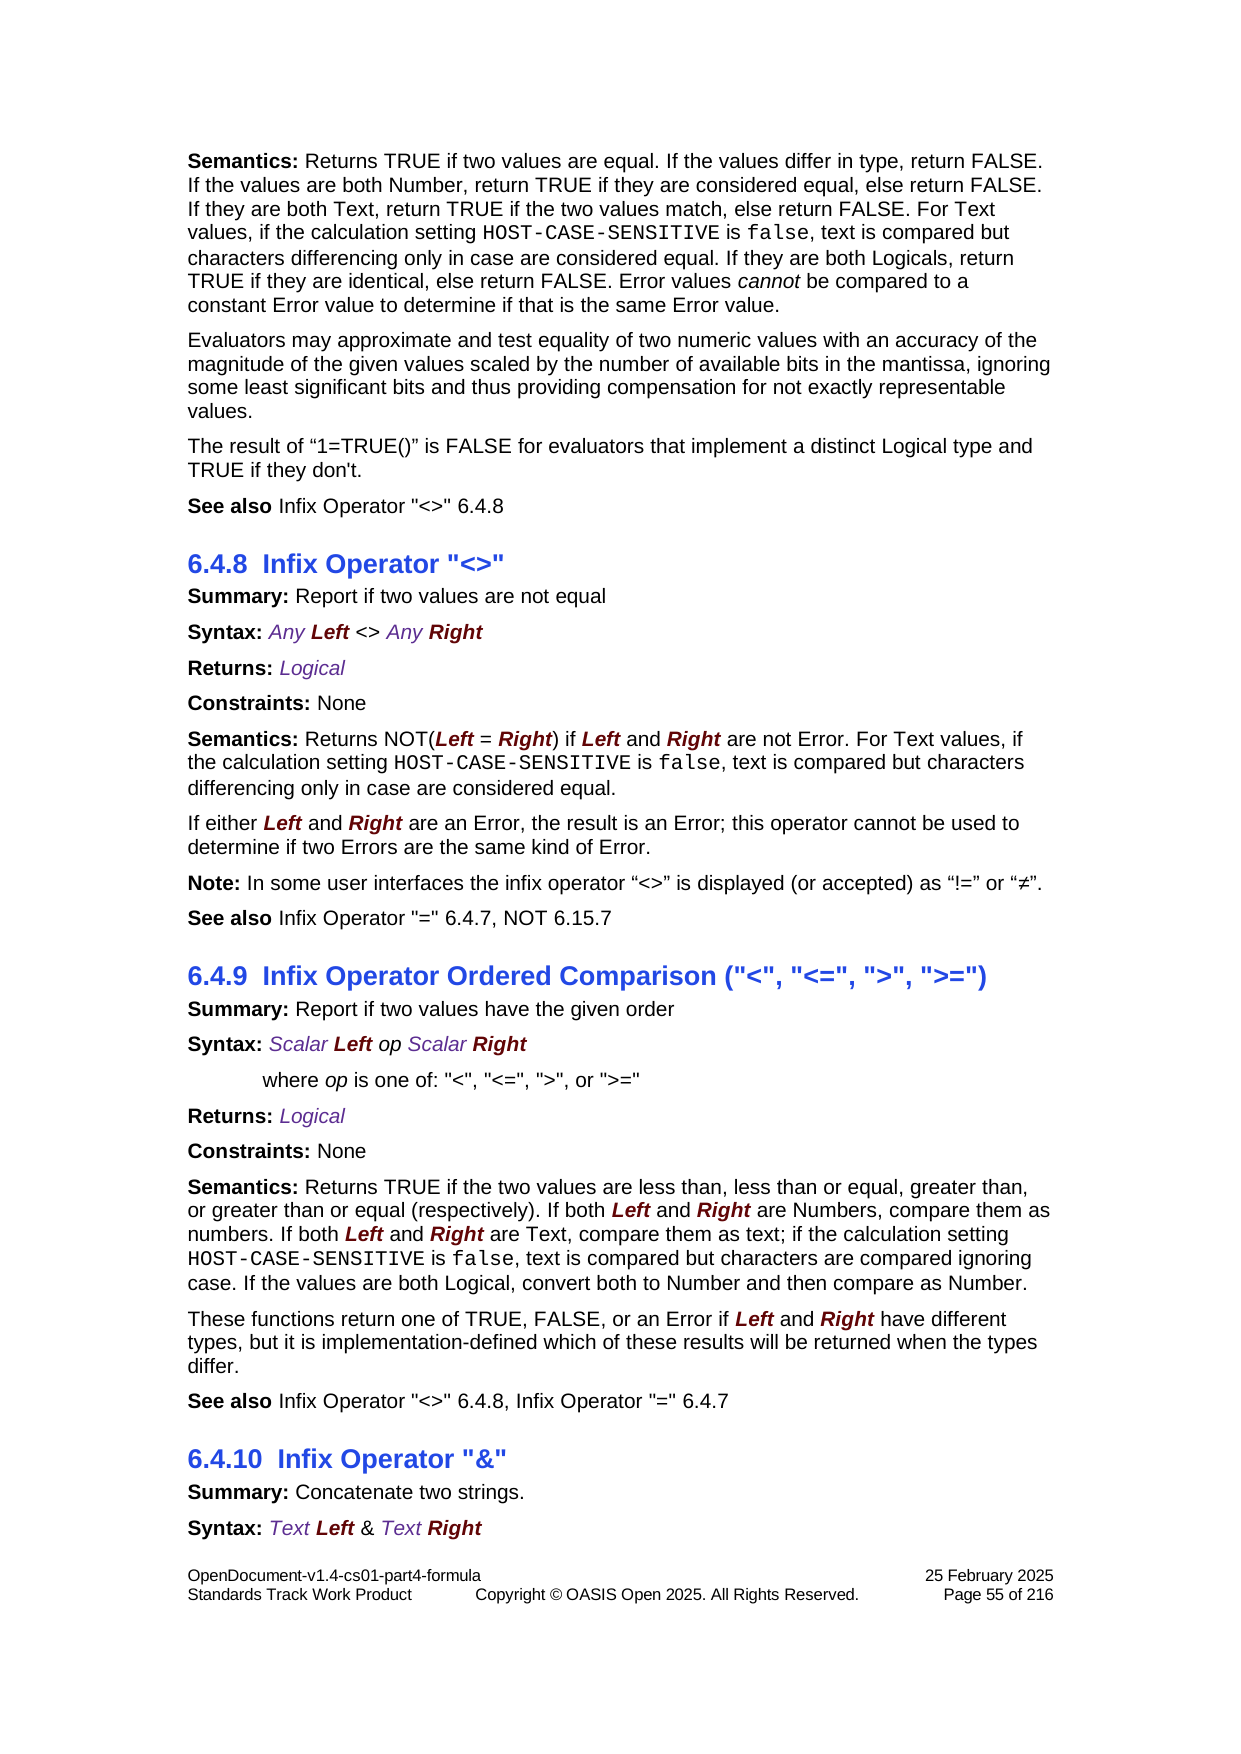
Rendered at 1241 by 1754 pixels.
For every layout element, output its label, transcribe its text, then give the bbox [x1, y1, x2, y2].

text where op is one of: "<", "<=", ">", or ">=" [187, 1068, 1053, 1092]
text Evaluators may approximate and test equality of two numeric values with an accuracy of the magnitude of the given values scaled by the number of available bits in the mantissa, ignoring some least significant bits and thus providing compensation for not exactly representable values. [187, 329, 1053, 423]
text Summary: Report if two values have the given order [187, 997, 1053, 1021]
text See also Infix Operator "<>" 6.4.8, Infix Operator "=" 6.4.7 [187, 1390, 1053, 1413]
text Syntax: Any Left <> Any Right [187, 620, 1053, 644]
text See also Infix Operator "=" 6.4.7, NOT 6.15.7 [187, 907, 1053, 930]
text Returns: Logical [187, 1104, 1053, 1128]
subtitle Infix Operator "<>" [187, 549, 1053, 579]
text Syntax: Text Left & Text Right [187, 1516, 1053, 1539]
text See also Infix Operator "<>" 6.4.8 [187, 494, 1053, 518]
text These functions return one of TRUE, FALSE, or an Error if Left and Right have different types, but it is implementation-defined which of these results will be returned when the types differ. [187, 1307, 1053, 1378]
text The result of “1=TRUE()” is FALSE for evaluators that implement a distinct Logical type and TRUE if they don't. [187, 435, 1053, 482]
text Constraints: None [187, 692, 1053, 715]
text Semantics: Returns TRUE if two values are equal. If the values differ in type, return FALSE. If the values are both Number, return TRUE if they are considered equal, else return FALSE. If they are both Text, return TRUE if the two values match, else return FALSE. For Text values, if the calculation setting HOST-CASE-SENSITIVE is false, text is compared but characters differencing only in case are considered equal. If they are both Logicals, return TRUE if they are identical, else return FALSE. Error values cannot be compared to a constant Error value to determine if that is the same Error value. [187, 150, 1053, 317]
text Note: In some user interfaces the infix operator “<>” is displayed (or accepted) as “!=” or “≠”. [187, 871, 1053, 894]
text Summary: Concatenate two strings. [187, 1480, 1053, 1504]
text If either Left and Right are an Error, the result is an Error; this operator cannot be used to determine if two Errors are the same kind of Error. [187, 812, 1053, 859]
subtitle Infix Operator Ordered Comparison ("<", "<=", ">", ">=") [187, 961, 1053, 991]
text Semantics: Returns TRUE if the two values are less than, less than or equal, greater than, or greater than or equal (respectively). If both Left and Right are Numbers, compare them as numbers. If both Left and Right are Text, compare them as text; if the calculation setting HOST-CASE-SENSITIVE is false, text is compared but characters are compared ignoring case. If the values are both Logical, convert both to Number and then compare as Number. [187, 1175, 1053, 1295]
text Semantics: Returns NOT(Left = Right) if Left and Right are not Error. For Text values, if the calculation setting HOST-CASE-SENSITIVE is false, text is compared but characters differencing only in case are considered equal. [187, 727, 1053, 800]
text Summary: Report if two values are not equal [187, 585, 1053, 608]
text Returns: Logical [187, 656, 1053, 679]
text Syntax: Scalar Left op Scalar Right [187, 1033, 1053, 1056]
text Constraints: None [187, 1140, 1053, 1163]
subtitle Infix Operator "&" [187, 1444, 1053, 1474]
